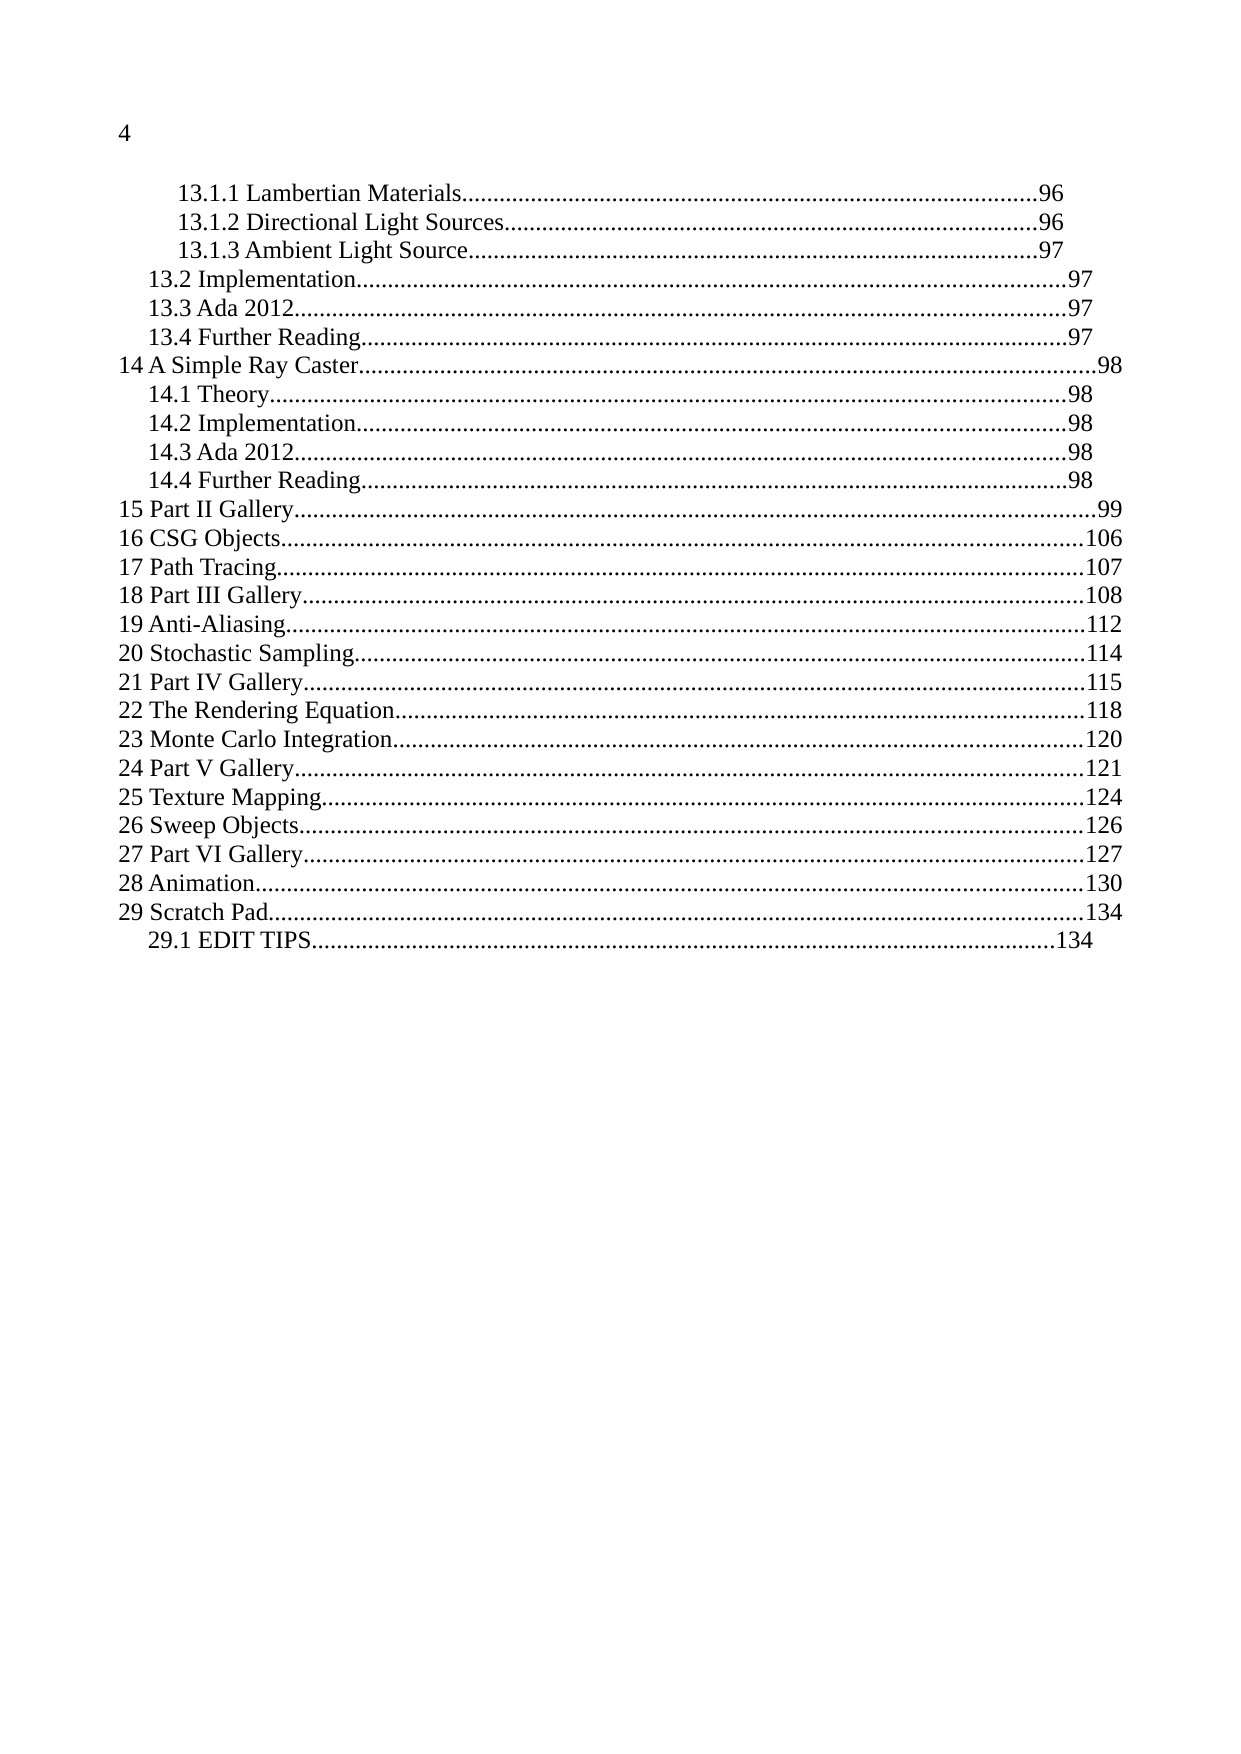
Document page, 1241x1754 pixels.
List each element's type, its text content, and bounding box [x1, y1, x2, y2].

text 14.3 Ada 2012 98 [148, 437, 1122, 466]
text 25 Texture Mapping 124 [118, 782, 1122, 811]
text 29 Scratch Pad 134 [118, 897, 1122, 926]
text 17 Path Tracing 107 [118, 552, 1122, 581]
text 23 Monte Carlo Integration 120 [118, 724, 1122, 753]
text 14 A Simple Ray Caster 98 [118, 351, 1122, 379]
text 18 Part III Gallery 108 [118, 581, 1122, 609]
text 15 Part II Gallery 99 [118, 494, 1122, 523]
text 22 The Rendering Equation 118 [118, 696, 1122, 724]
text 14.4 Further Reading 98 [148, 466, 1122, 494]
text 20 Stochastic Sampling 114 [118, 638, 1122, 667]
text 19 Anti-Aliasing 112 [118, 609, 1122, 638]
text 13.2 Implementation 97 [148, 264, 1122, 293]
text 28 Animation 130 [118, 868, 1122, 897]
text 24 Part V Gallery 121 [118, 753, 1122, 782]
text 14.1 Theory 98 [148, 379, 1122, 408]
text 13.3 Ada 2012 97 [148, 293, 1122, 322]
text 13.4 Further Reading 97 [148, 322, 1122, 351]
text 13.1.1 Lambertian Materials 96 [177, 178, 1122, 207]
text 13.1.3 Ambient Light Source 97 [177, 236, 1122, 264]
text 14.2 Implementation 98 [148, 408, 1122, 437]
text 13.1.2 Directional Light Sources 96 [177, 207, 1122, 236]
text 29.1 EDIT TIPS 134 [148, 926, 1122, 954]
text 26 Sweep Objects 126 [118, 811, 1122, 839]
text 16 CSG Objects 106 [118, 523, 1122, 552]
text 27 Part VI Gallery 127 [118, 839, 1122, 868]
text 21 Part IV Gallery 115 [118, 667, 1122, 696]
